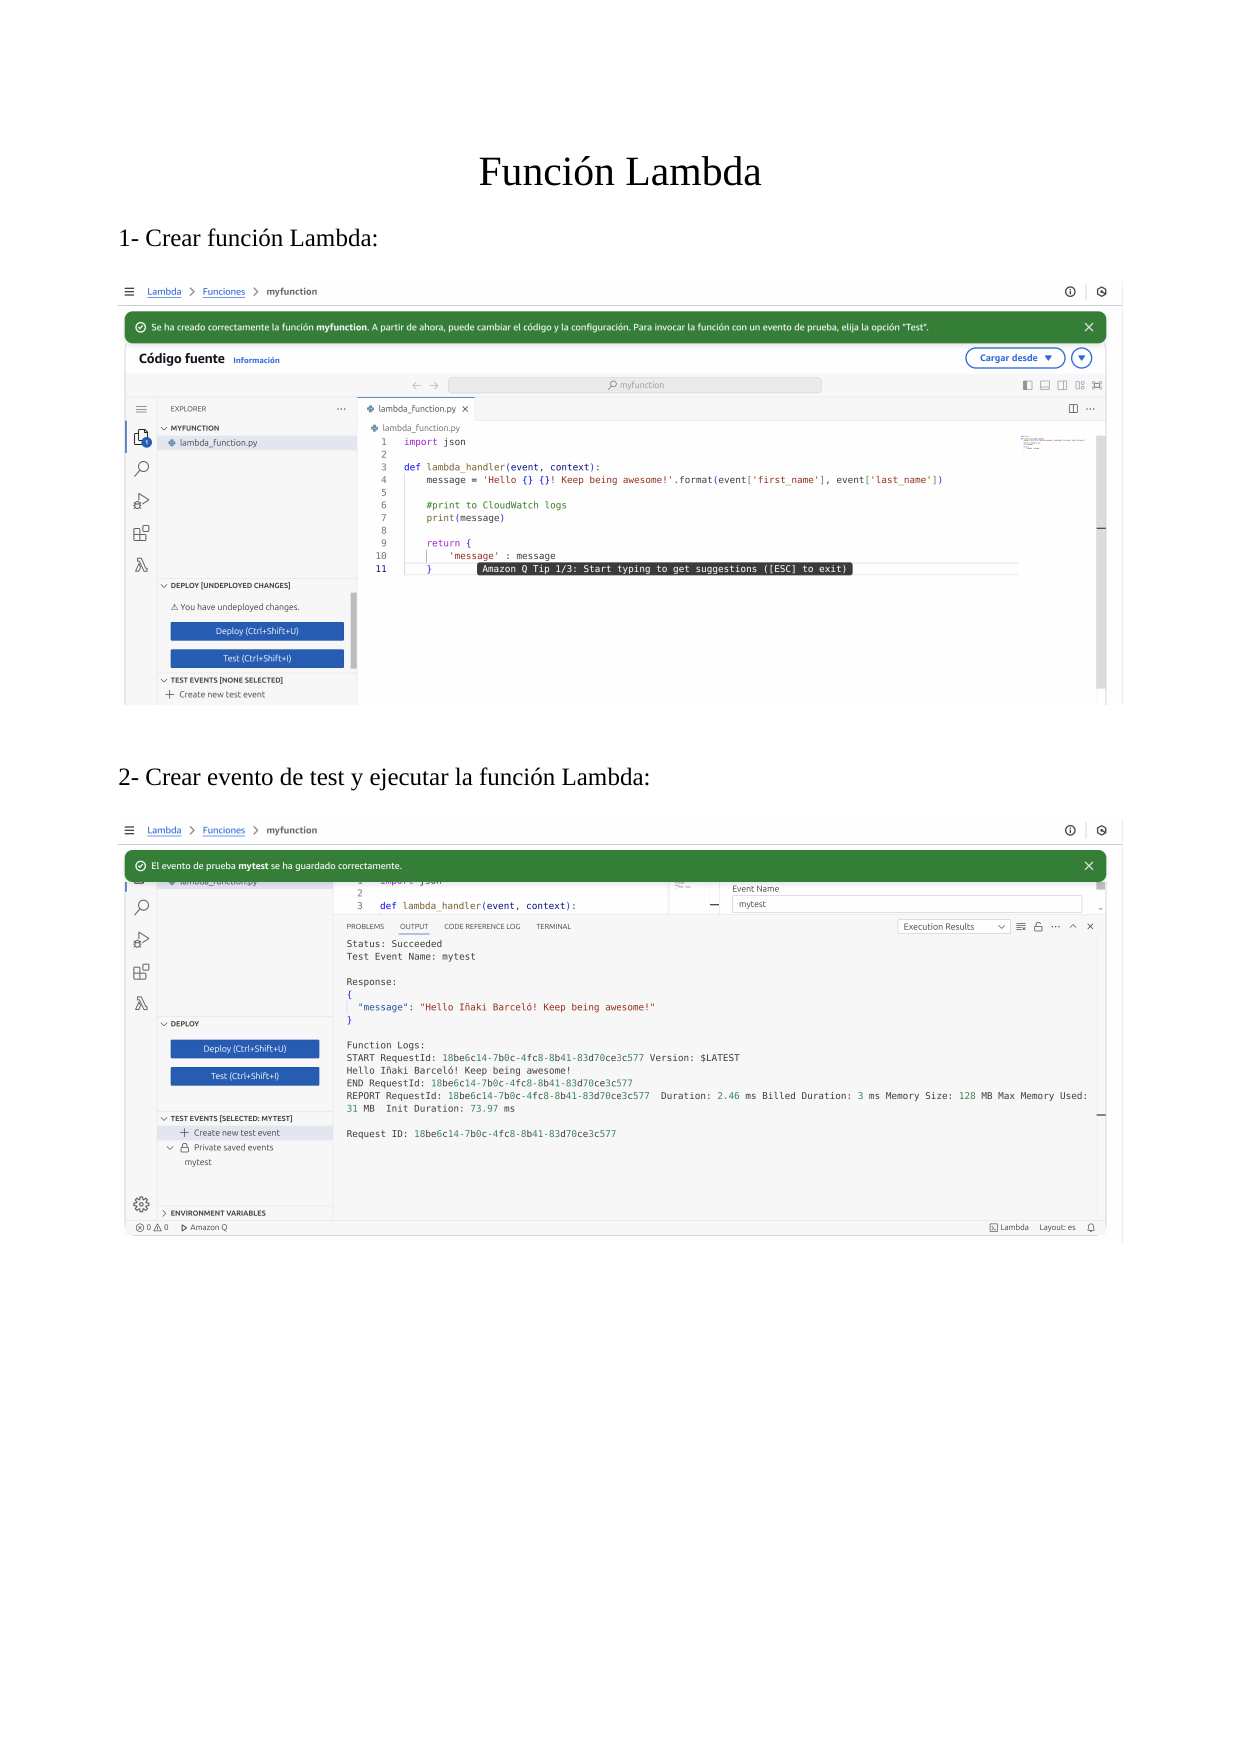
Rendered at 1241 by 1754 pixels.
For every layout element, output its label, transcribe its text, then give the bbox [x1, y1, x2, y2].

text 2- Crear evento de test y ejecutar la función Lambda: [118, 705, 1122, 819]
picture [118, 281, 1123, 705]
text Función Lambda [118, 147, 1122, 195]
picture [118, 819, 1123, 1243]
text 1- Crear función Lambda: [118, 223, 1122, 281]
